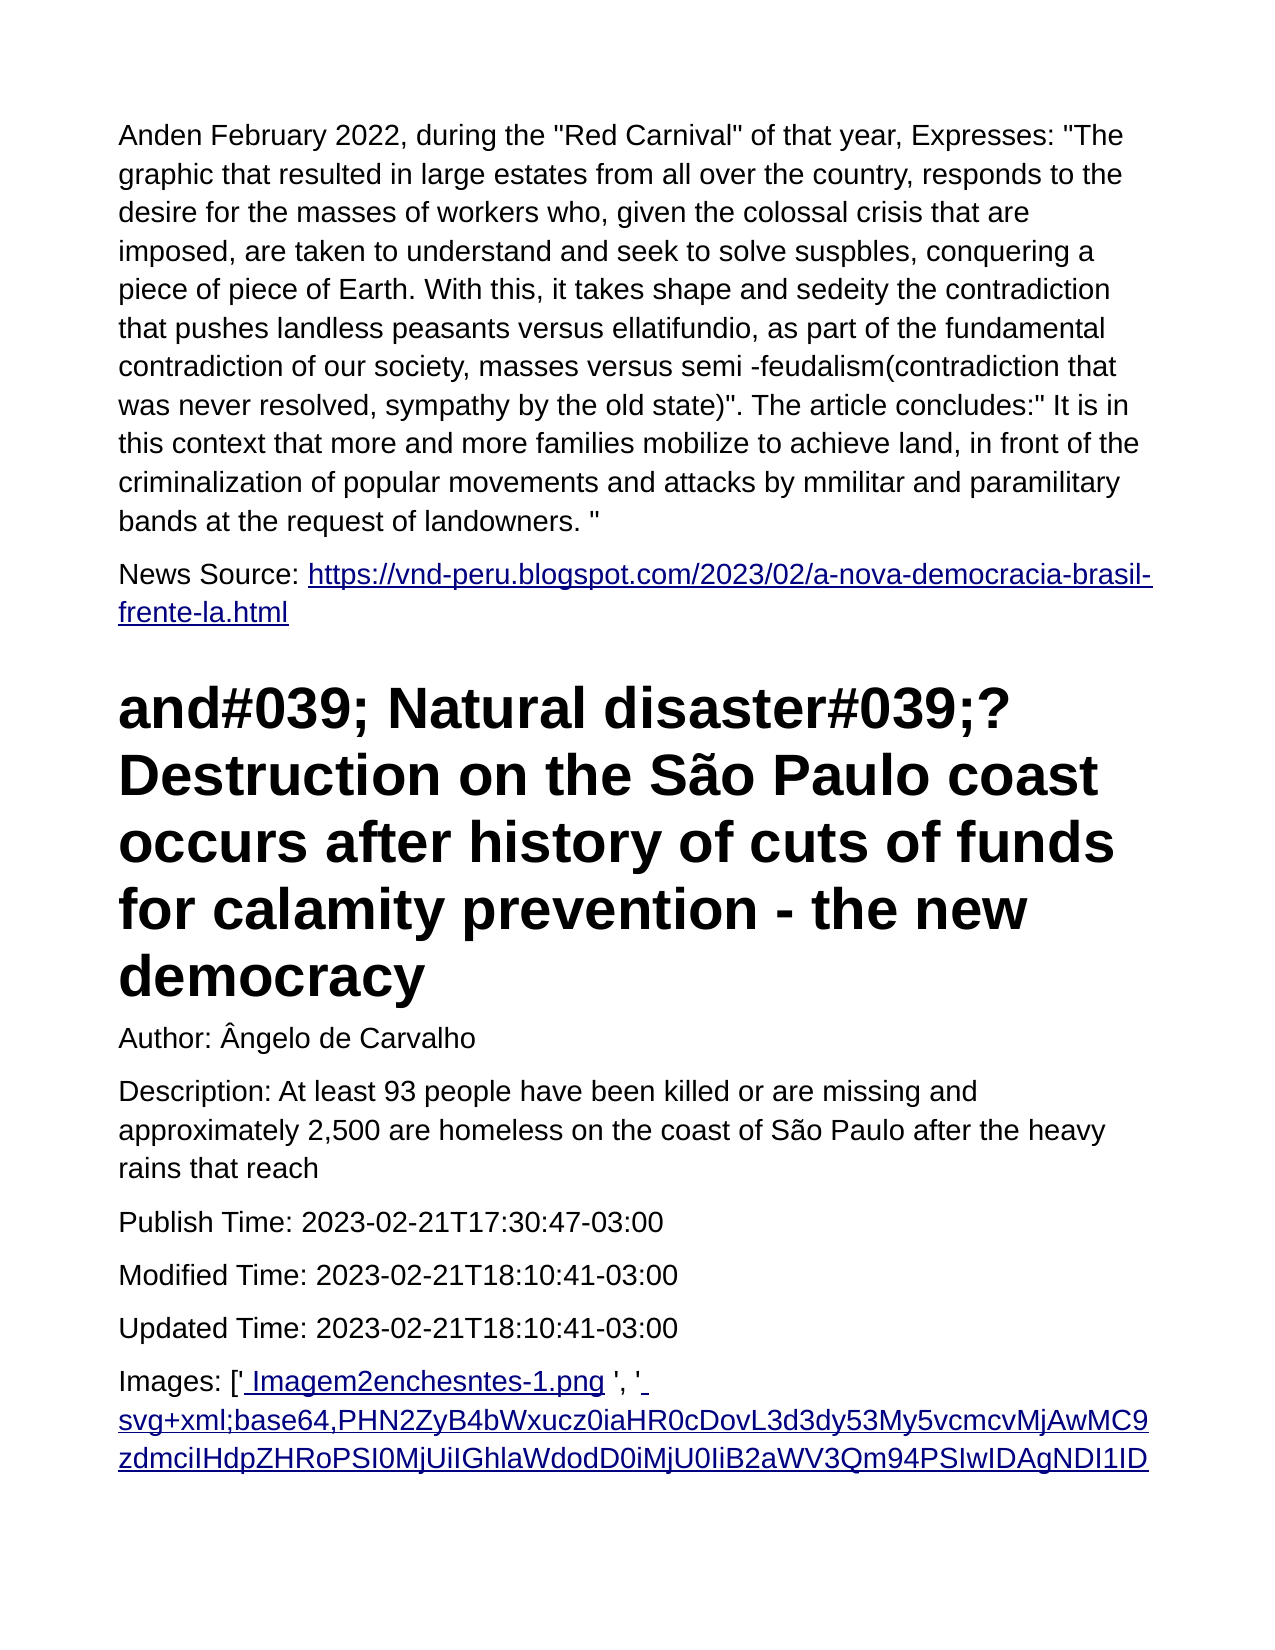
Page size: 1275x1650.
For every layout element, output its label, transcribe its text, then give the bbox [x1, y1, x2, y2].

text News Source: https://vnd-peru.blogspot.com/2023/02/a-nova-democracia-brasil-frente-la.html [118, 557, 1157, 629]
text Modified Time: 2023-02-21T18:10:41-03:00 [118, 1258, 1157, 1291]
text Publish Time: 2023-02-21T17:30:47-03:00 [118, 1204, 1157, 1238]
text Updated Time: 2023-02-21T18:10:41-03:00 [118, 1311, 1157, 1344]
text Images: [' Imagem2enchesntes-1.png ', ' svg+xml;base64,PHN2ZyB4bWxucz0iaHR0cDovL3d3dy53My5vcmcvMjAwMC9zdmciIHdpZHRoPSI0MjUiIGhlaWdodD0iMjU0IiB2aWV3Qm94PSIwIDAgNDI1ID [118, 1364, 1157, 1474]
subtitle and#039; Natural disaster#039;? Destruction on the São Paulo coast occurs after history of cuts of funds for calamity prevention - the new democracy [118, 673, 1157, 1009]
text Author: Ângelo de Carvalho [118, 1021, 1157, 1055]
text Description: At least 93 people have been killed or are missing and approximately 2,500 are homeless on the coast of São Paulo after the heavy rains that reach [118, 1074, 1157, 1185]
text Anden February 2022, during the "Red Carnival" of that year, Expresses: "The graphic that resulted in large estates from all over the country, responds to the desire for the masses of workers who, given the colossal crisis that are imposed, are taken to understand and seek to solve suspbles, conquering a piece of piece of Earth. With this, it takes shape and sedeity the contradiction that pushes landless peasants versus ellatifundio, as part of the fundamental contradiction of our society, masses versus semi -feudalism(contradiction that was never resolved, sympathy by the old state)". The article concludes:" It is in this context that more and more families mobilize to achieve land, in front of the criminalization of popular movements and attacks by mmilitar and paramilitary bands at the request of landowners. " [118, 118, 1157, 537]
